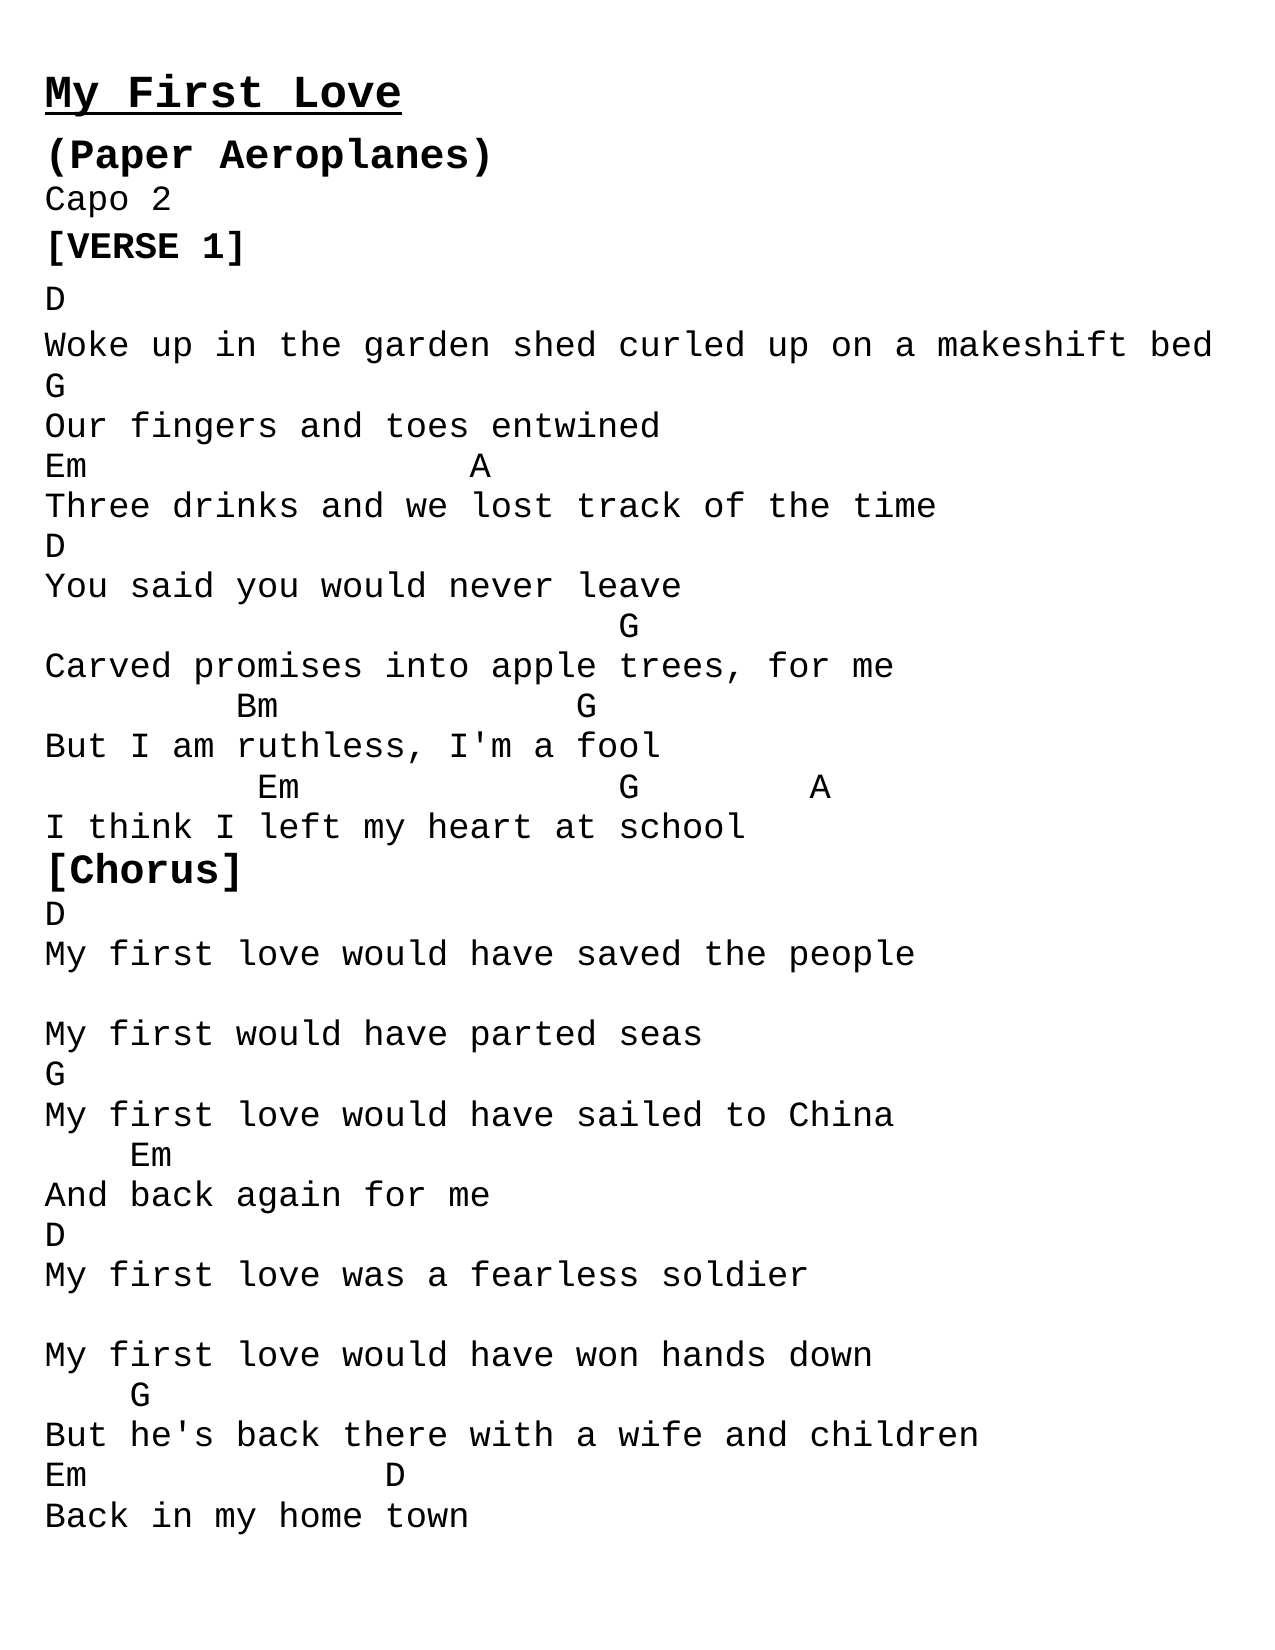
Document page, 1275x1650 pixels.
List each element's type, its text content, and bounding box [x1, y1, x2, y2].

text Em D [44, 1457, 1231, 1497]
text D [44, 896, 1231, 936]
text Back in my home town [44, 1497, 1231, 1538]
text Em G A [44, 768, 1231, 809]
subtitle (Paper Aeroplanes) [44, 134, 1231, 181]
text G [44, 608, 1231, 648]
text Em A [44, 448, 1231, 488]
text My first love would have saved the people [44, 936, 1231, 976]
subtitle My First Love [44, 69, 1231, 121]
subtitle [Chorus] [44, 849, 1231, 896]
text My first would have parted seas [44, 1016, 1231, 1056]
text My first love would have sailed to China [44, 1096, 1231, 1137]
text Em [44, 1137, 1231, 1177]
text Three drinks and we lost track of the time [44, 488, 1231, 528]
text G [44, 1056, 1231, 1096]
text I think I left my heart at school [44, 809, 1231, 849]
text Our fingers and toes entwined [44, 408, 1231, 448]
text G [44, 1377, 1231, 1417]
text D [44, 281, 1231, 321]
text D [44, 1217, 1231, 1257]
text But I am ruthless, I'm a fool [44, 728, 1231, 768]
text Woke up in the garden shed curled up on a makeshift bed [44, 327, 1231, 367]
text G [44, 367, 1231, 408]
text But he's back there with a wife and children [44, 1417, 1231, 1457]
text Capo 2 [44, 181, 1231, 221]
text My first love was a fearless soldier [44, 1257, 1231, 1297]
text D [44, 528, 1231, 568]
text You said you would never leave [44, 568, 1231, 608]
text Bm G [44, 688, 1231, 728]
subtitle [VERSE 1] [44, 227, 1231, 269]
text My first love would have won hands down [44, 1337, 1231, 1377]
text Carved promises into apple trees, for me [44, 648, 1231, 688]
text And back again for me [44, 1177, 1231, 1217]
